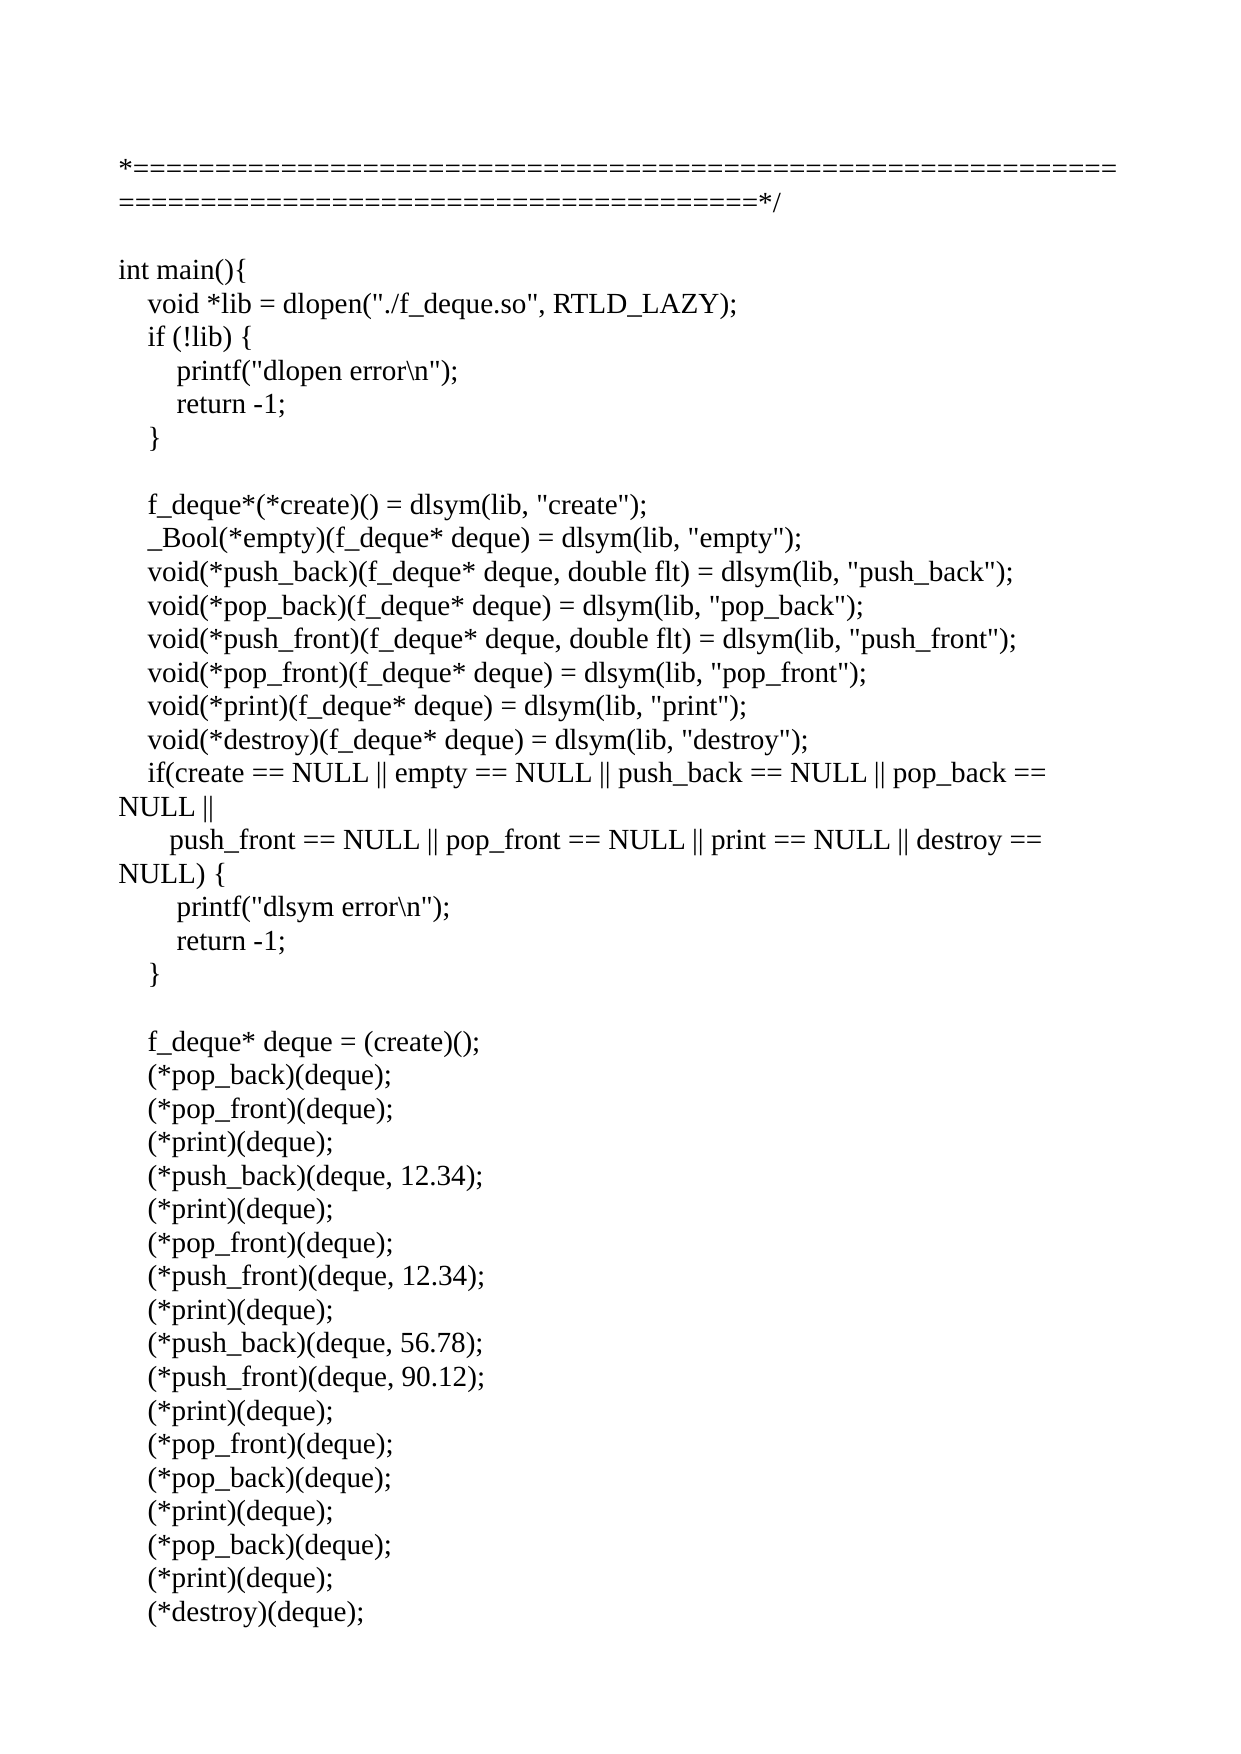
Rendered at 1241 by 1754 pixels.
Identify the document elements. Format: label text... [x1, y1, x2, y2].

text void(*push_front)(f_deque* deque, double flt) = dlsym(lib, "push_front"); [118, 621, 1122, 655]
text void(*destroy)(f_deque* deque) = dlsym(lib, "destroy"); [118, 722, 1122, 755]
text void(*push_back)(f_deque* deque, double flt) = dlsym(lib, "push_back"); [118, 554, 1122, 588]
text *===================================================================================================*/ [118, 118, 1122, 219]
text (*pop_back)(deque); [118, 1057, 1122, 1091]
text } [118, 420, 1122, 453]
text printf("dlsym error\n"); [118, 889, 1122, 923]
text return -1; [118, 923, 1122, 957]
text (*print)(deque); [118, 1292, 1122, 1326]
text (*pop_back)(deque); [118, 1527, 1122, 1560]
text printf("dlopen error\n"); [118, 353, 1122, 386]
text void(*pop_back)(f_deque* deque) = dlsym(lib, "pop_back"); [118, 588, 1122, 621]
text if (!lib) { [118, 319, 1122, 353]
text void *lib = dlopen("./f_deque.so", RTLD_LAZY); [118, 286, 1122, 319]
text return -1; [118, 386, 1122, 420]
text _Bool(*empty)(f_deque* deque) = dlsym(lib, "empty"); [118, 521, 1122, 554]
text void(*print)(f_deque* deque) = dlsym(lib, "print"); [118, 688, 1122, 722]
text (*pop_front)(deque); [118, 1426, 1122, 1460]
text } [118, 957, 1122, 990]
text int main(){ [118, 252, 1122, 286]
text (*print)(deque); [118, 1560, 1122, 1594]
text (*print)(deque); [118, 1191, 1122, 1225]
text (*push_back)(deque, 56.78); [118, 1326, 1122, 1359]
text (*print)(deque); [118, 1493, 1122, 1527]
text (*push_back)(deque, 12.34); [118, 1158, 1122, 1191]
text (*push_front)(deque, 90.12); [118, 1359, 1122, 1393]
text (*destroy)(deque); [118, 1594, 1122, 1627]
text (*print)(deque); [118, 1393, 1122, 1426]
text (*print)(deque); [118, 1124, 1122, 1158]
text f_deque* deque = (create)(); [118, 1024, 1122, 1057]
text if(create == NULL || empty == NULL || push_back == NULL || pop_back == NULL || [118, 755, 1122, 822]
text (*push_front)(deque, 12.34); [118, 1258, 1122, 1292]
text push_front == NULL || pop_front == NULL || print == NULL || destroy == NULL) { [118, 822, 1122, 889]
text (*pop_back)(deque); [118, 1460, 1122, 1493]
text void(*pop_front)(f_deque* deque) = dlsym(lib, "pop_front"); [118, 655, 1122, 688]
text f_deque*(*create)() = dlsym(lib, "create"); [118, 487, 1122, 521]
text (*pop_front)(deque); [118, 1091, 1122, 1124]
text (*pop_front)(deque); [118, 1225, 1122, 1258]
